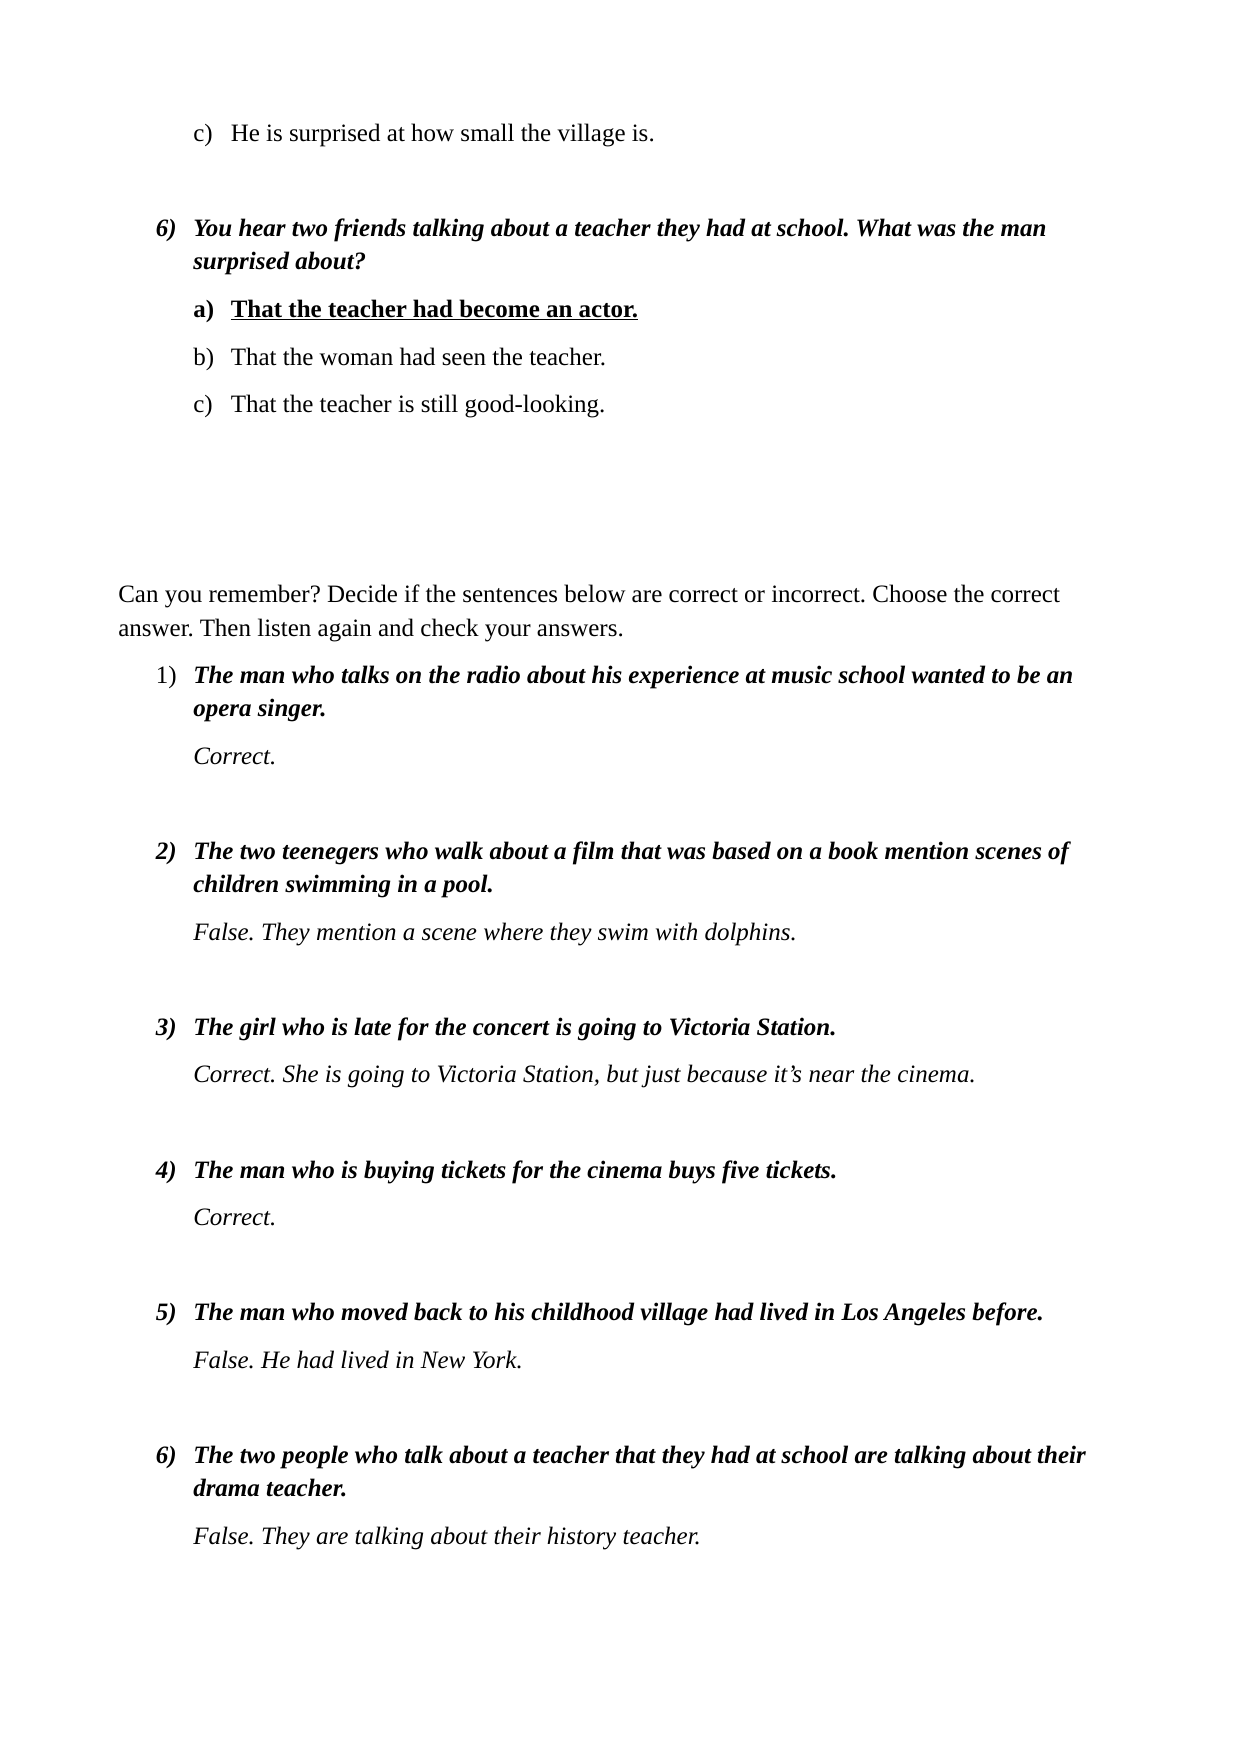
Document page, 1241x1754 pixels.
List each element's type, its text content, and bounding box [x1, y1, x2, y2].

list The two teenegers who walk about a film that was based on a book mention scenes of children swimming in a pool. [156, 836, 1122, 898]
list The man who is buying tickets for the cinema buys five tickets. [156, 1155, 1122, 1183]
list That the teacher is still good-looking. [193, 389, 1122, 418]
list Correct. [156, 1202, 1122, 1231]
list The man who talks on the radio about his experience at music school wanted to be an opera singer. [156, 660, 1122, 722]
list False. They are talking about their history teacher. [156, 1521, 1122, 1550]
list He is surprised at how small the village is. [193, 118, 1122, 147]
list That the teacher had become an actor. [193, 294, 1122, 323]
list The man who moved back to his childhood village had lived in Los Angeles before. [156, 1297, 1122, 1326]
list You hear two friends talking about a teacher they had at school. What was the man surprised about? [156, 213, 1122, 275]
list False. He had lived in New York. [156, 1345, 1122, 1374]
list The girl who is late for the concert is going to Victoria Station. [156, 1012, 1122, 1041]
list That the woman had seen the teacher. [193, 342, 1122, 370]
list The two people who talk about a teacher that they had at school are talking about their drama teacher. [156, 1440, 1122, 1502]
list Correct. She is going to Victoria Station, but just because it’s near the cinema. [156, 1059, 1122, 1088]
list Correct. [156, 741, 1122, 769]
text Can you remember? Decide if the sentences below are correct or incorrect. Choose the correct answer. Then listen again and check your answers. [118, 579, 1122, 641]
list False. They mention a scene where they swim with dolphins. [156, 917, 1122, 945]
